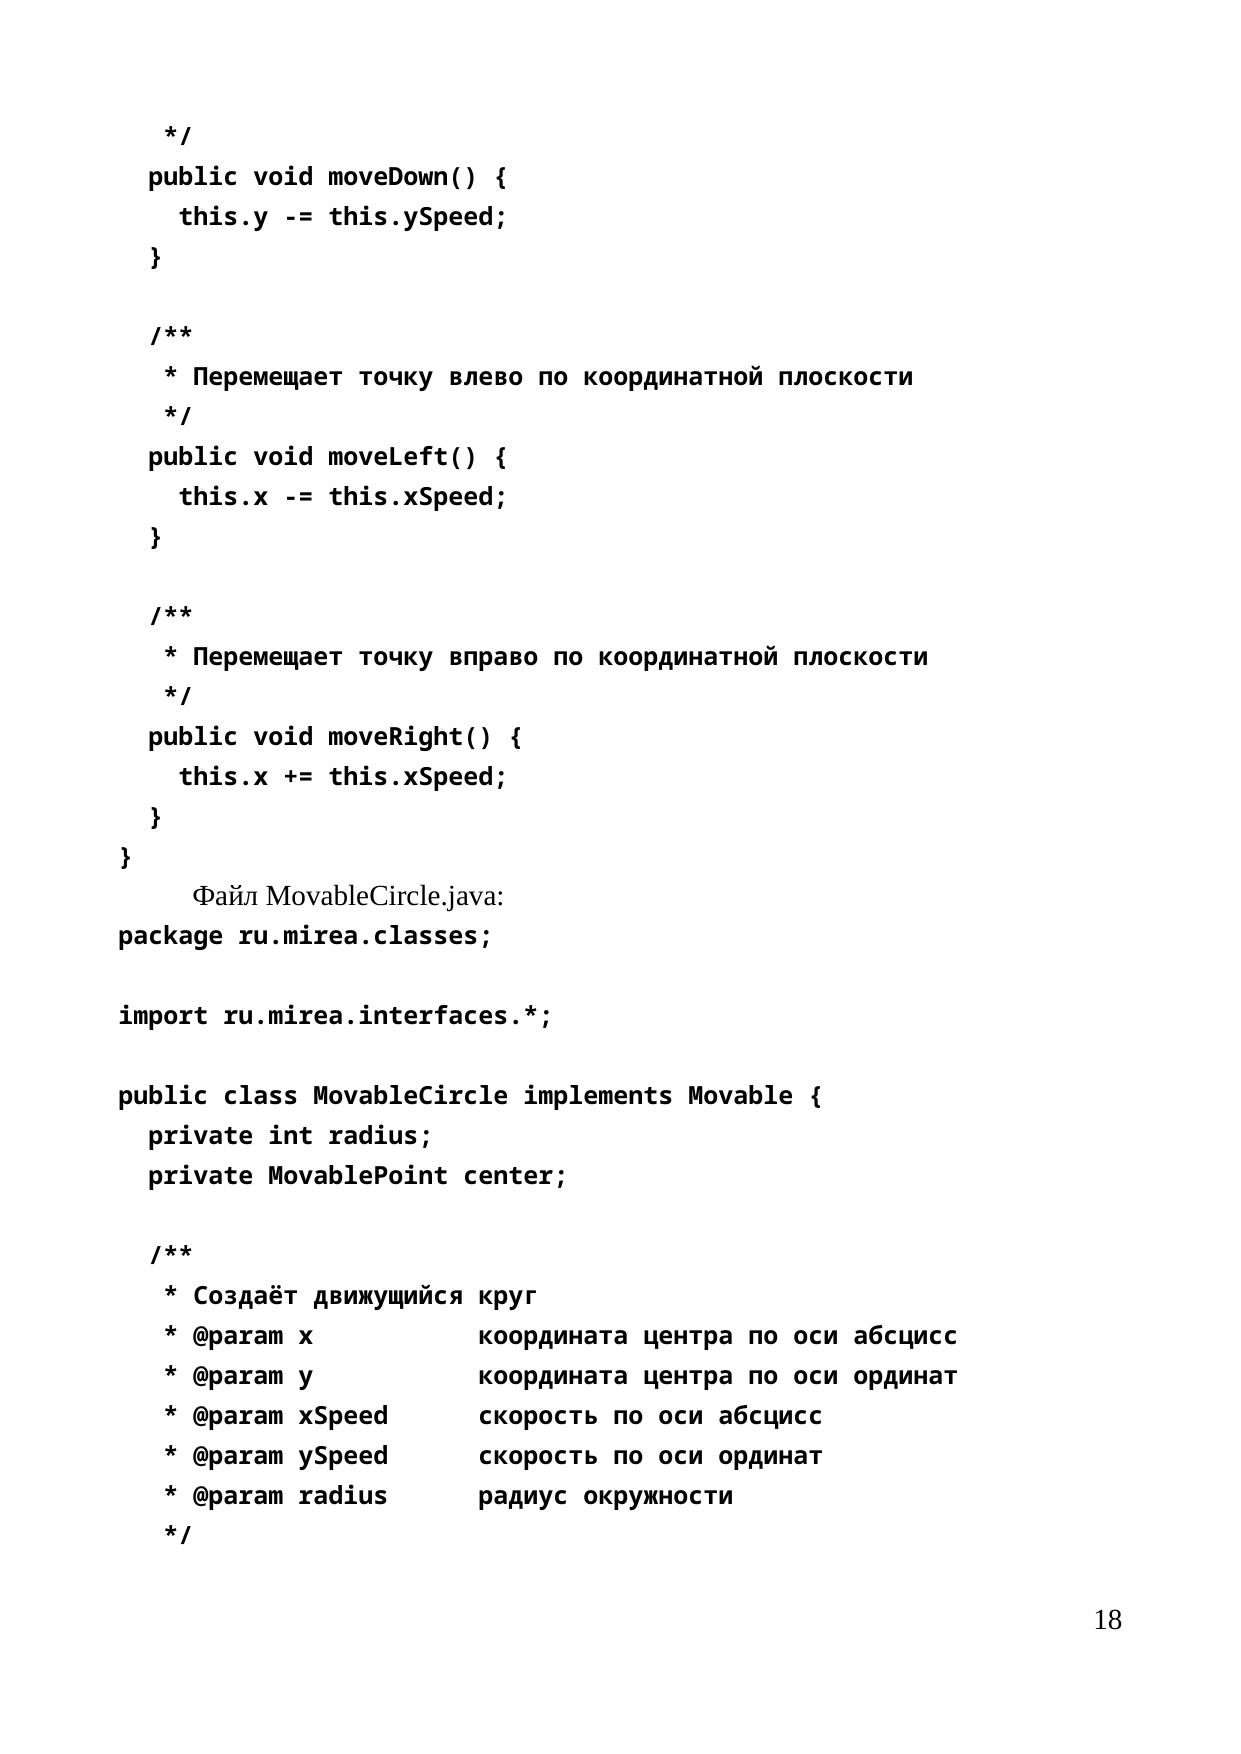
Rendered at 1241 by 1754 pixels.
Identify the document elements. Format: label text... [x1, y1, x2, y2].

text } [118, 238, 1122, 272]
text public void moveDown() { [118, 158, 1122, 192]
text * Перемещает точку вправо по координатной плоскости [118, 638, 1122, 672]
text * @param y координата центра по оси ординат [118, 1358, 1122, 1392]
text this.x -= this.xSpeed; [118, 478, 1122, 512]
text /** [118, 318, 1122, 352]
text /** [118, 598, 1122, 632]
text * Перемещает точку влево по координатной плоскости [118, 358, 1122, 392]
text * @param x координата центра по оси абсцисс [118, 1318, 1122, 1352]
text * Создаёт движущийся круг [118, 1278, 1122, 1312]
text } [118, 518, 1122, 552]
text public class MovableCircle implements Movable { [118, 1078, 1122, 1112]
text private MovablePoint center; [118, 1158, 1122, 1192]
text * @param radius радиус окружности [118, 1478, 1122, 1512]
text */ [118, 118, 1122, 152]
text } [118, 838, 1122, 872]
text import ru.mirea.interfaces.*; [118, 998, 1122, 1032]
text */ [118, 1518, 1122, 1552]
text /** [118, 1238, 1122, 1272]
text package ru.mirea.classes; [118, 918, 1122, 952]
text public void moveLeft() { [118, 438, 1122, 472]
text */ [118, 398, 1122, 432]
text * @param ySpeed скорость по оси ординат [118, 1438, 1122, 1472]
text Файл MovableCircle.java: [118, 878, 1122, 912]
text private int radius; [118, 1118, 1122, 1152]
text this.y -= this.ySpeed; [118, 198, 1122, 232]
text */ [118, 678, 1122, 712]
text * @param xSpeed скорость по оси абсцисс [118, 1398, 1122, 1432]
text public void moveRight() { [118, 718, 1122, 752]
text } [118, 798, 1122, 832]
text this.x += this.xSpeed; [118, 758, 1122, 792]
